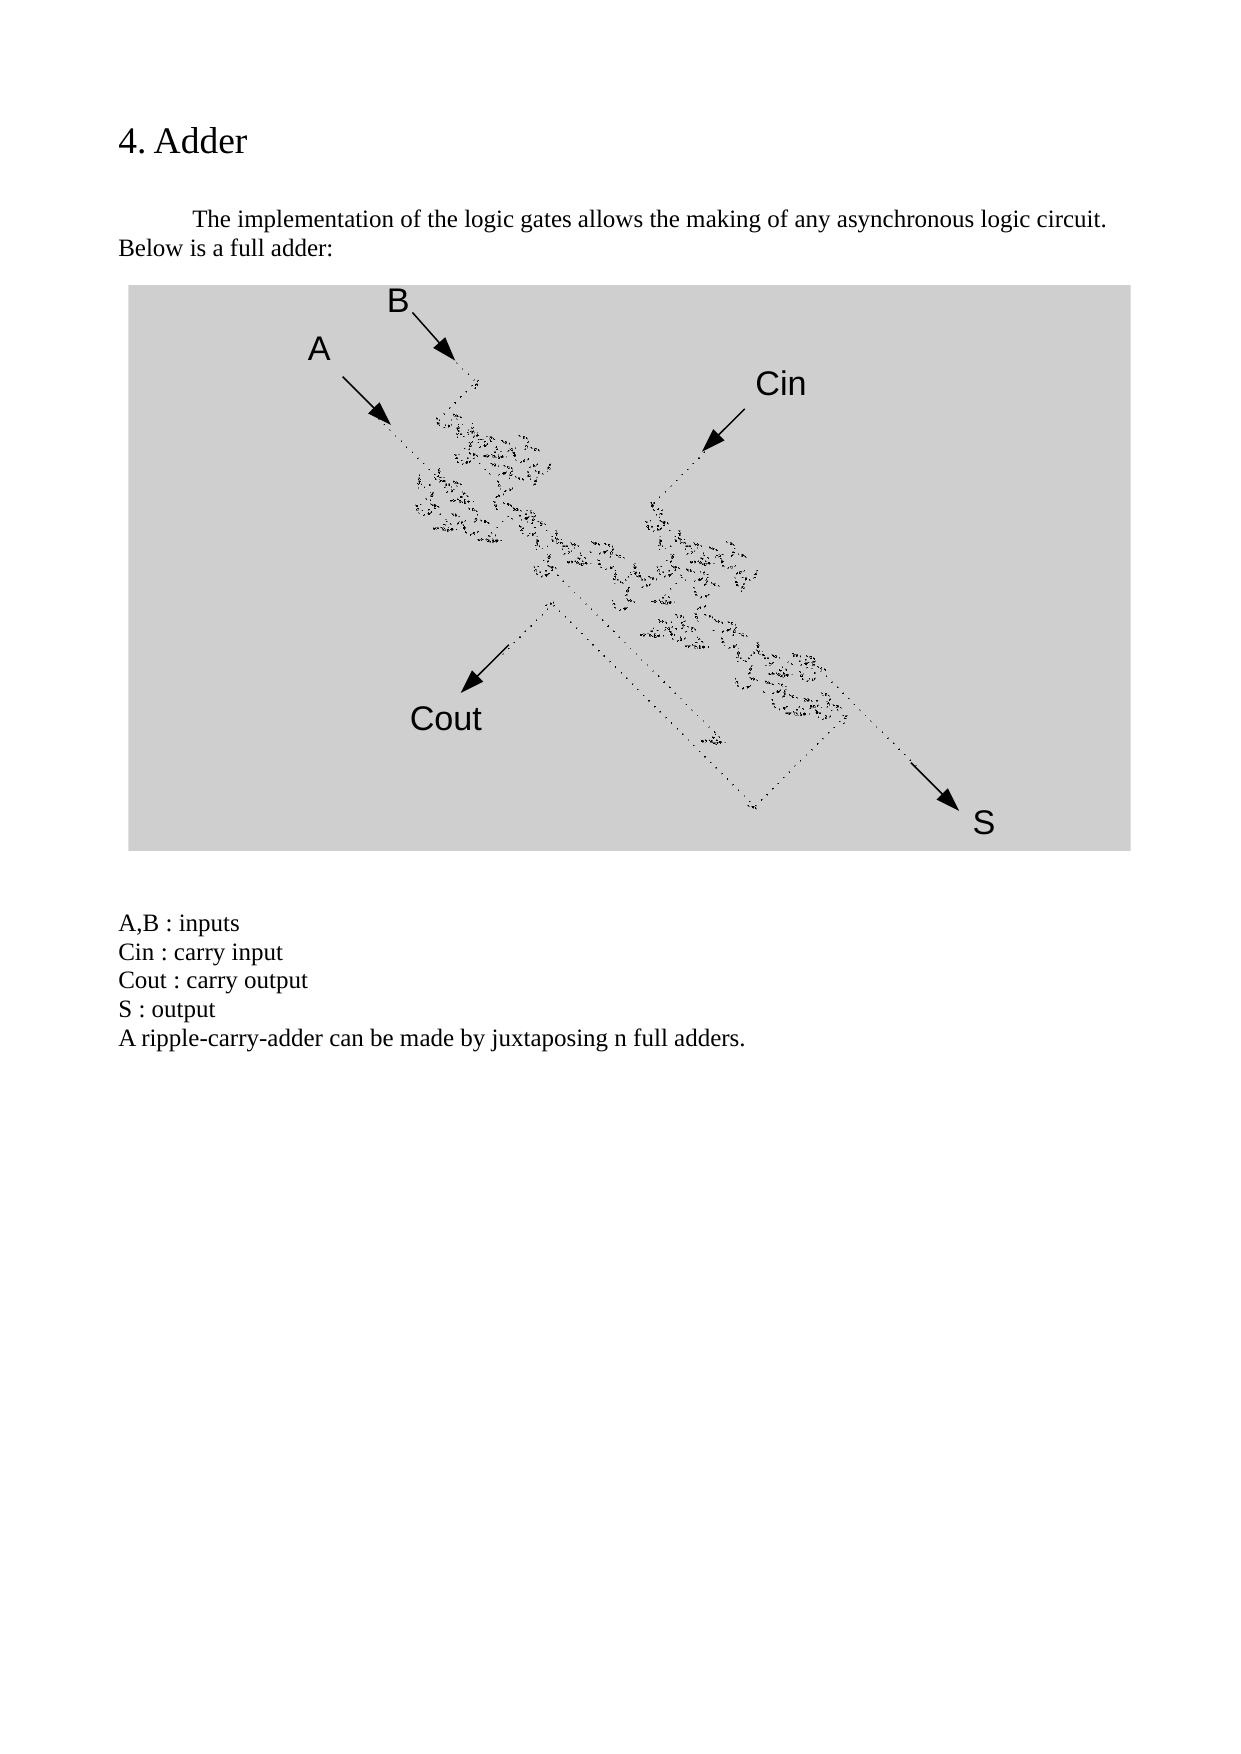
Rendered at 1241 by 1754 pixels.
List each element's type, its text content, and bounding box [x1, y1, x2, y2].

text A ripple-carry-adder can be made by juxtaposing n full adders. [118, 1023, 1122, 1052]
text Cin : carry input [118, 937, 1122, 965]
text 4. Adder [118, 118, 1122, 161]
text Cout : carry output [118, 965, 1122, 994]
text The implementation of the logic gates allows the making of any asynchronous logic circuit. Below is a full adder: [118, 204, 1122, 262]
text S : output [118, 994, 1122, 1023]
text A,B : inputs [118, 908, 1122, 937]
